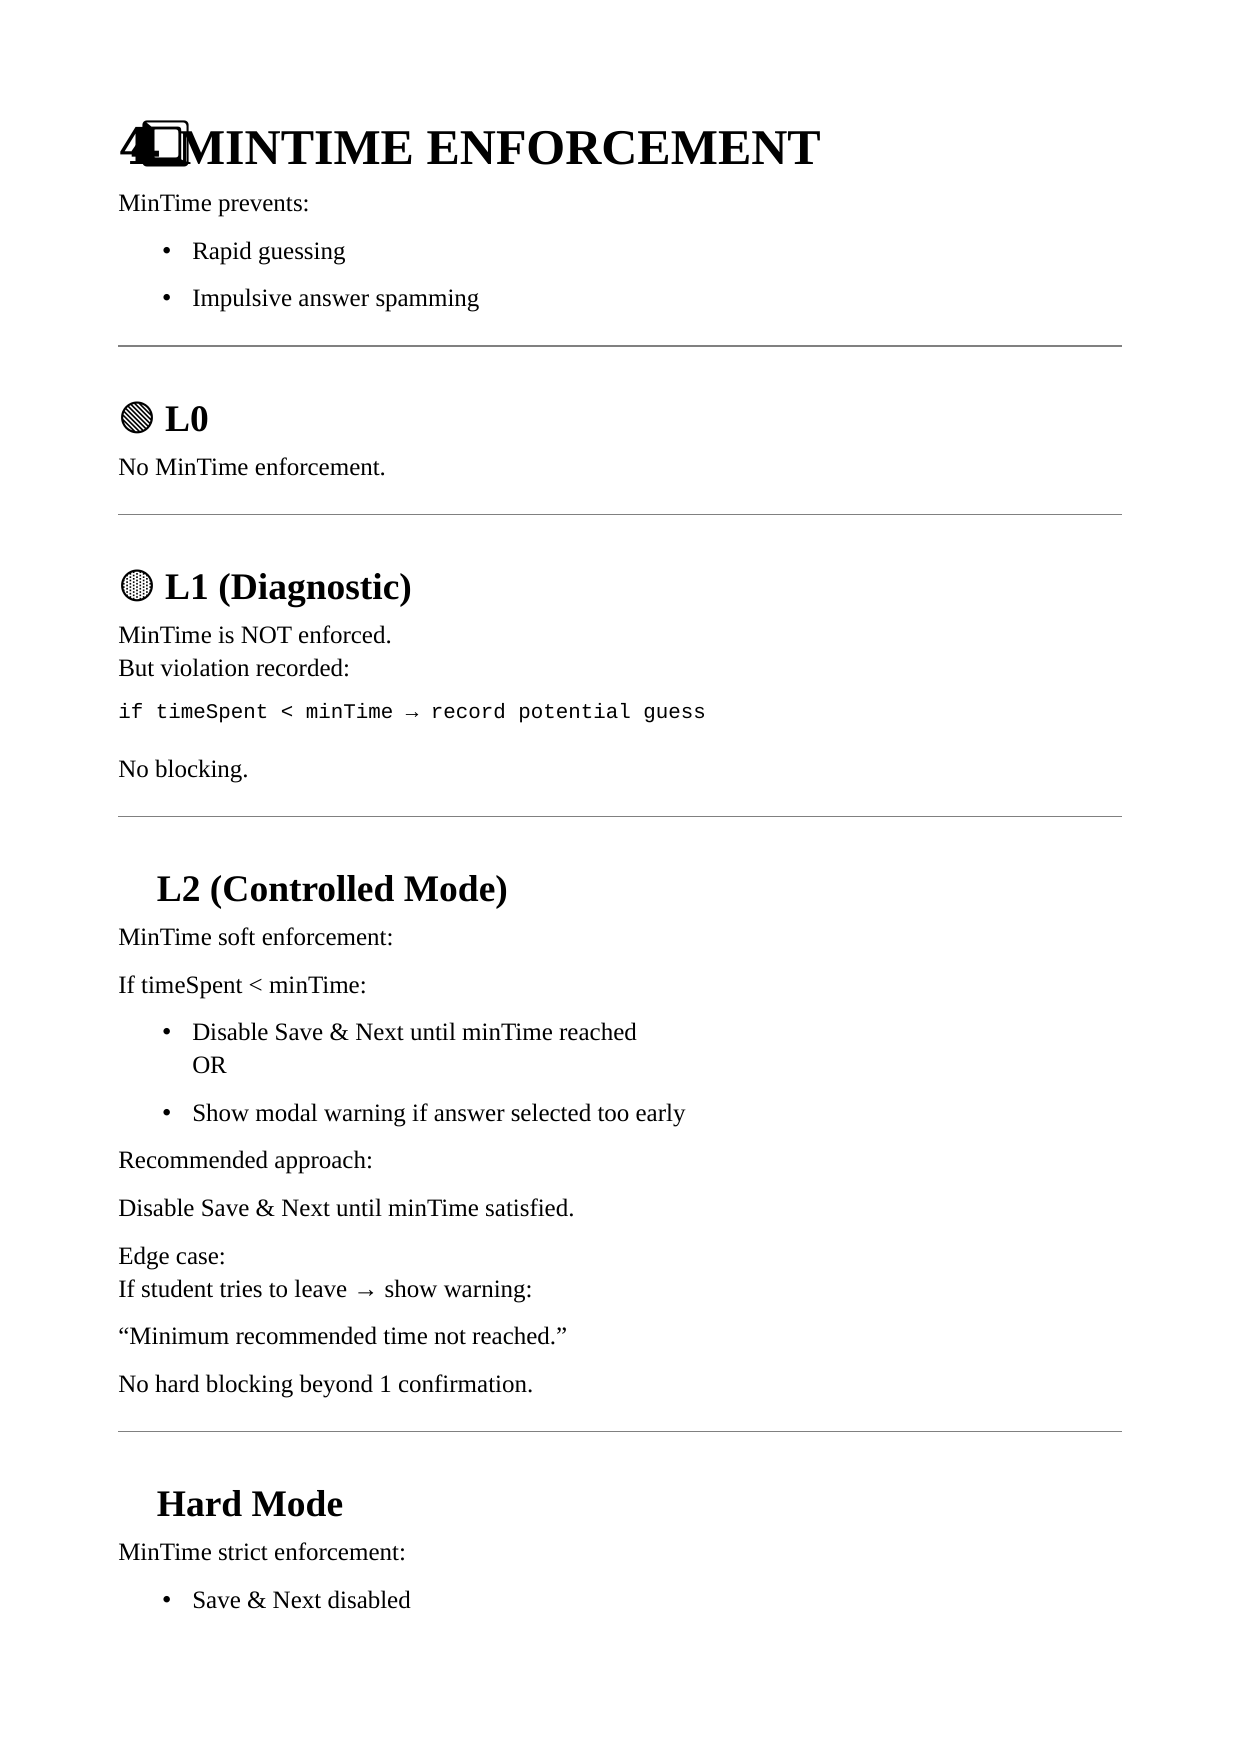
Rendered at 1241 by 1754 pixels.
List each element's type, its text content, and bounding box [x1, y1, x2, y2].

list Show modal warning if answer selected too early [162, 1098, 1122, 1127]
subtitle 🟡 L1 (Diagnostic) [118, 564, 1122, 607]
subtitle 🔴 Hard Mode [118, 1482, 1122, 1525]
text MinTime prevents: [118, 188, 1122, 217]
subtitle 🟢 L0 [118, 396, 1122, 439]
text Edge case: If student tries to leave → show warning: [118, 1241, 1122, 1302]
list Rapid guessing [162, 236, 1122, 264]
text Disable Save & Next until minTime satisfied. [118, 1193, 1122, 1222]
list Impulsive answer spamming [162, 283, 1122, 312]
list Disable Save & Next until minTime reached OR [162, 1017, 1122, 1079]
list Save & Next disabled [162, 1585, 1122, 1614]
text No blocking. [118, 754, 1122, 782]
text “Minimum recommended time not reached.” [118, 1321, 1122, 1350]
text No MinTime enforcement. [118, 452, 1122, 480]
text If timeSpent < minTime: [118, 970, 1122, 998]
text No hard blocking beyond 1 confirmation. [118, 1369, 1122, 1398]
text MinTime soft enforcement: [118, 922, 1122, 951]
subtitle 🔐 4️⃣ MINTIME ENFORCEMENT [118, 118, 1122, 176]
text MinTime is NOT enforced. But violation recorded: [118, 620, 1122, 682]
text Recommended approach: [118, 1146, 1122, 1174]
subtitle 🔵 L2 (Controlled Mode) [118, 866, 1122, 909]
text if timeSpent < minTime → record potential guess [118, 701, 1122, 724]
text MinTime strict enforcement: [118, 1537, 1122, 1566]
